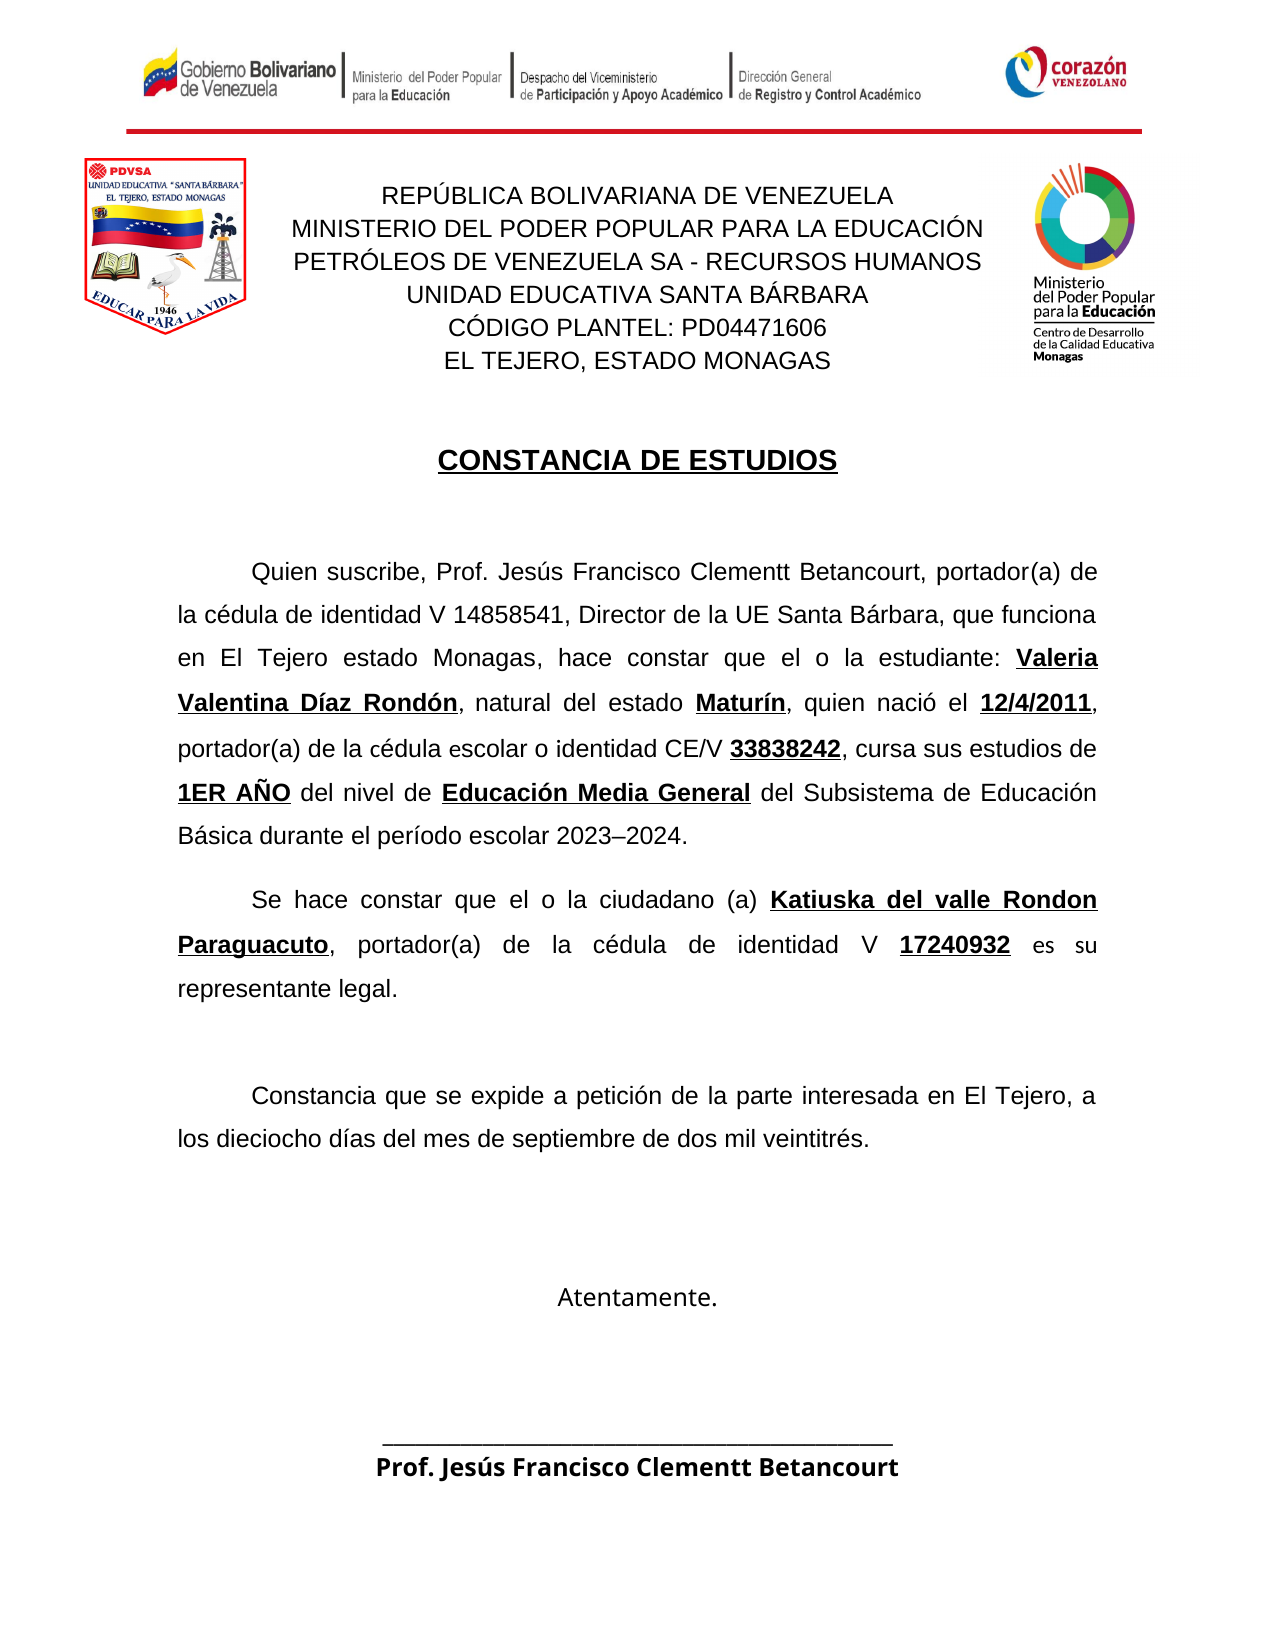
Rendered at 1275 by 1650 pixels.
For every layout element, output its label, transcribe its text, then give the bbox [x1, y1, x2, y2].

text Atentamente. [177, 1279, 1098, 1313]
subtitle MINISTERIO DEL PODER POPULAR PARA LA EDUCACIÓN [252, 214, 978, 242]
text CÓDIGO PLANTEL: PD04471606 [177, 313, 978, 341]
text Constancia que se expide a petición de la parte interesada en El Tejero, a los dieciocho días del mes de septiembre de dos mil veintitrés. [177, 1081, 1098, 1153]
text Prof. Jesús Francisco Clementt Betancourt [177, 1450, 1098, 1484]
picture [126, 11, 1142, 134]
subtitle REPÚBLICA BOLIVARIANA DE VENEZUELA [252, 181, 978, 209]
text EL TEJERO, ESTADO MONAGAS [177, 346, 978, 374]
subtitle CONSTANCIA DE ESTUDIOS [177, 443, 1098, 476]
text ______________________________________________ [177, 1416, 1098, 1450]
text Quien suscribe, Prof. Jesús Francisco Clementt Betancourt, portador(a) de la cédula de identidad V 14858541, Director de la UE Santa Bárbara, que funciona en El Tejero estado Monagas, hace constar que el o la estudiante: Valeria Valentina Díaz Rondón, natural del estado Maturín, quien nació el 12/4/2011, portador(a) de la cédula escolar o identidad CE/V 33838242, cursa sus estudios de 1ER AÑO del nivel de Educación Media General del Subsistema de Educación Básica durante el período escolar 2023–2024. [177, 557, 1098, 849]
text UNIDAD EDUCATIVA SANTA BÁRBARA [252, 280, 978, 308]
picture [978, 153, 1200, 377]
text Se hace constar que el o la ciudadano (a) Katiuska del valle Rondon Paraguacuto, portador(a) de la cédula de identidad V 17240932 es su representante legal. [177, 885, 1098, 1002]
picture [79, 158, 252, 335]
subtitle PETRÓLEOS DE VENEZUELA SA - RECURSOS HUMANOS [252, 247, 978, 275]
